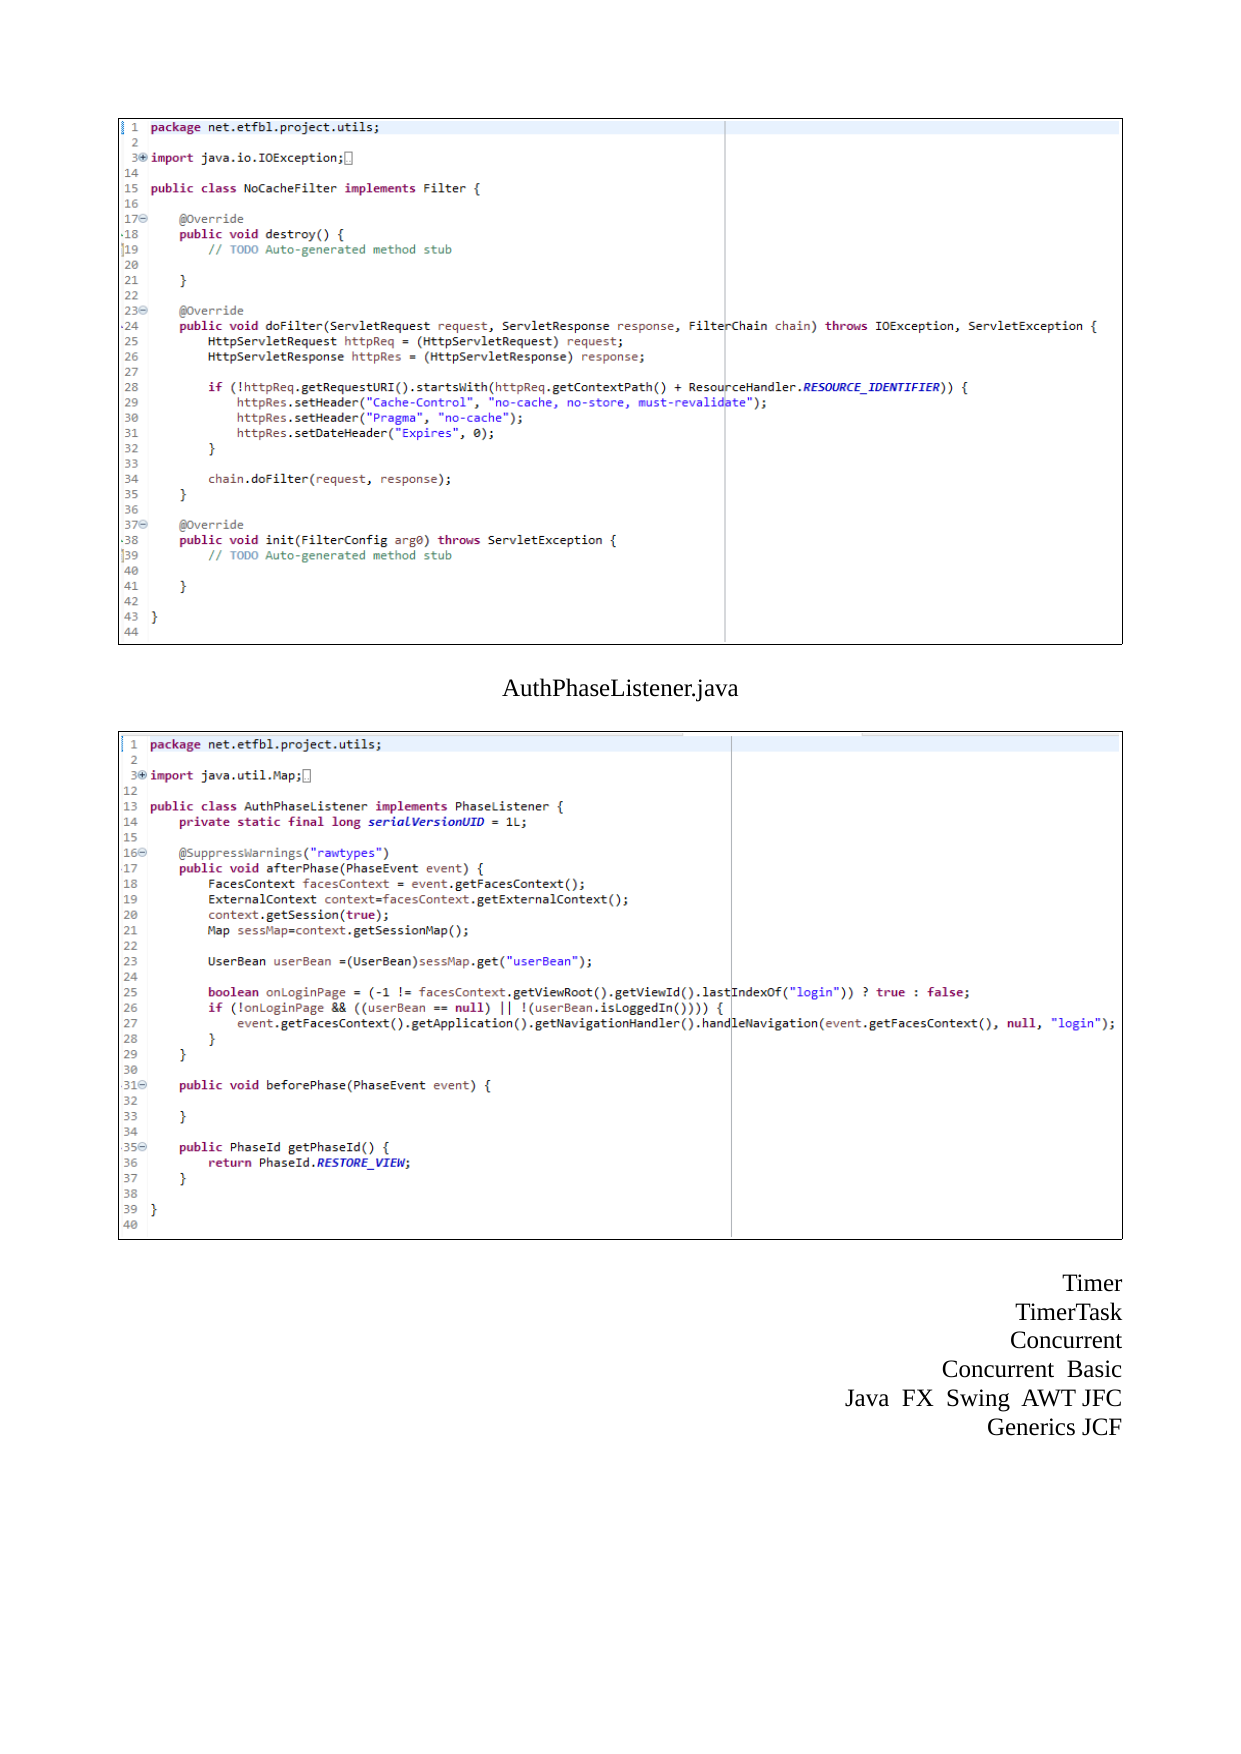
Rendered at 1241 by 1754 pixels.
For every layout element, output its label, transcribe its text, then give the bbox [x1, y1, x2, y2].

text Concurrent Basic [118, 1354, 1122, 1383]
picture [121, 733, 1119, 1237]
text Java FX Swing AWT JFC [118, 1383, 1122, 1412]
text Generics JCF [118, 1412, 1122, 1441]
text Concurrent [118, 1326, 1122, 1354]
text AuthPhaseListener.java [118, 673, 1122, 702]
text Timer [118, 1268, 1122, 1297]
text TimerTask [118, 1297, 1122, 1326]
picture [121, 121, 1119, 642]
